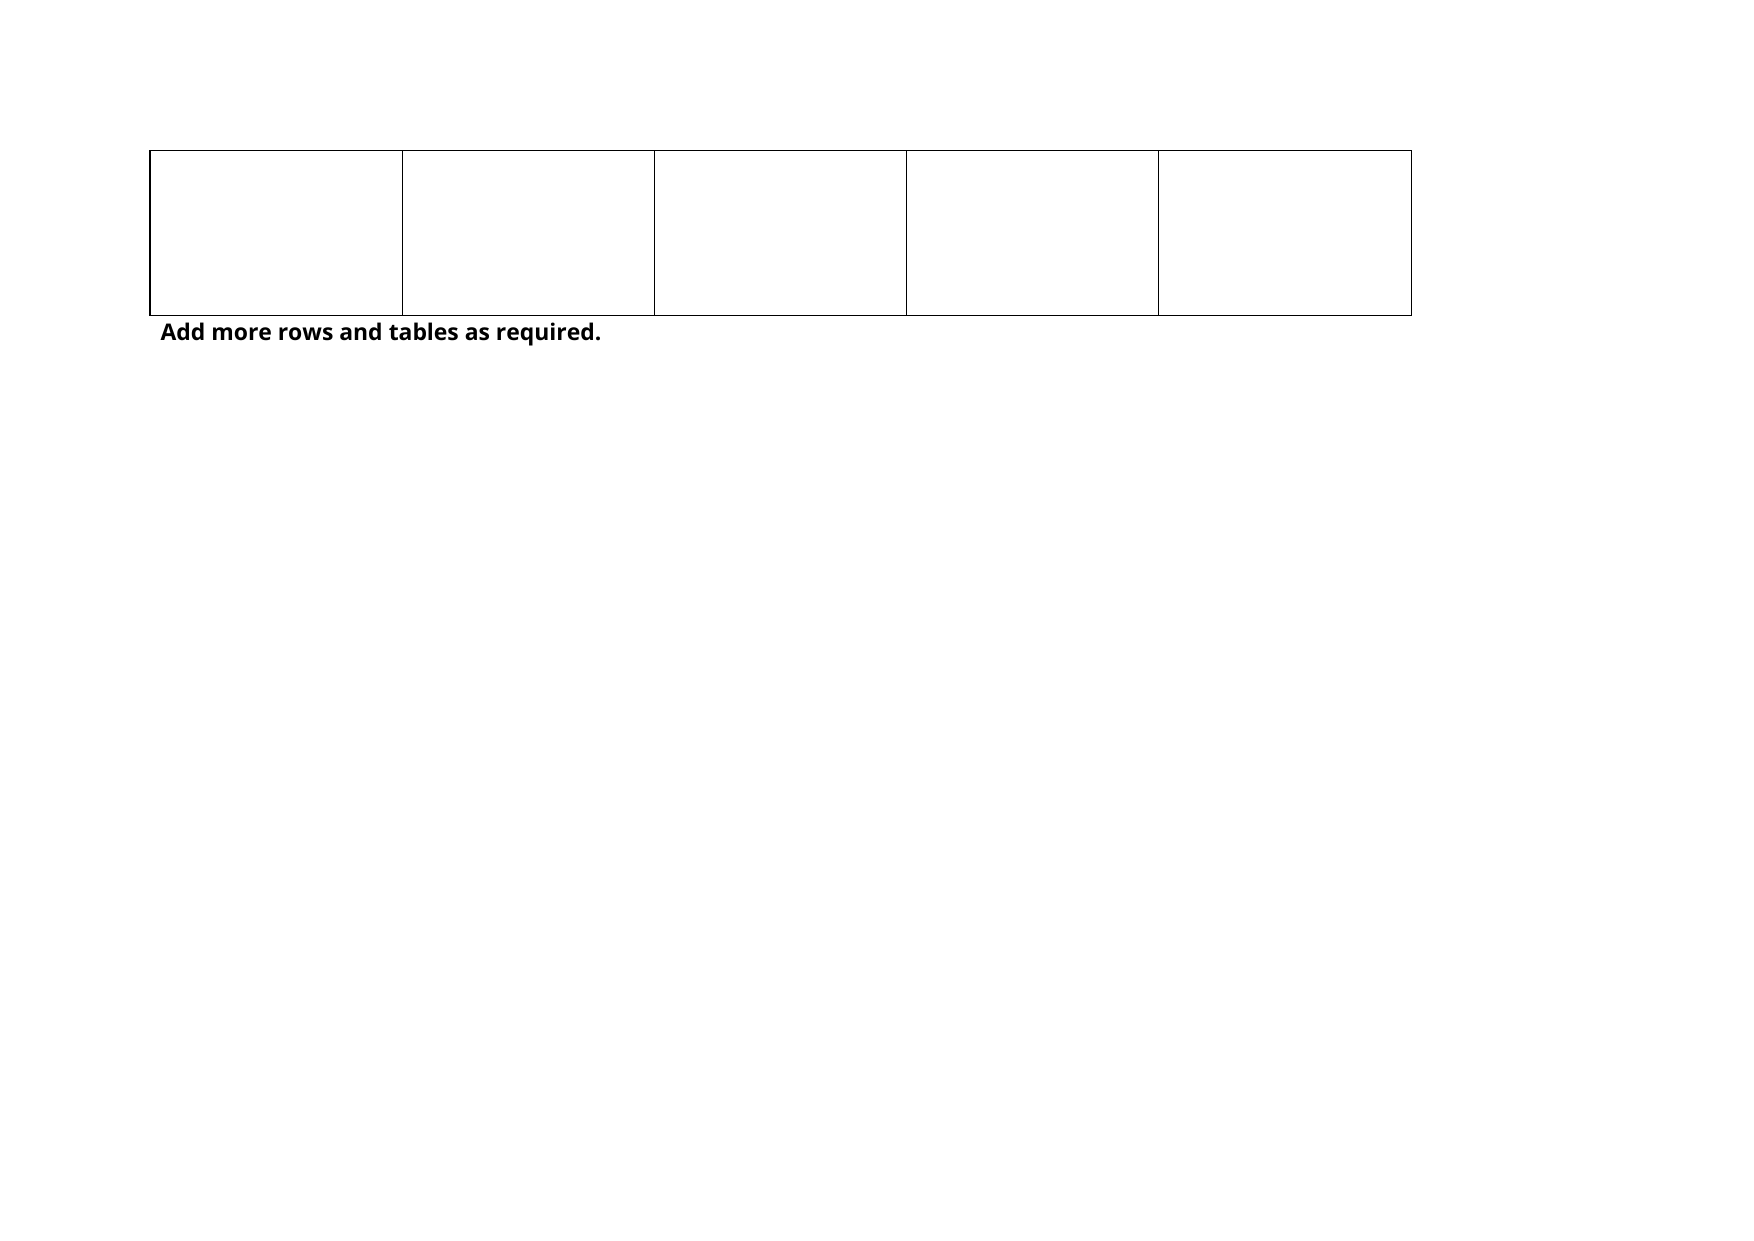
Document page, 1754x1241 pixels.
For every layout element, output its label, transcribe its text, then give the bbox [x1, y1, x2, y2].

table_cell [907, 151, 1158, 315]
table_cell [1159, 151, 1411, 315]
table_cell [151, 151, 402, 315]
table_cell [403, 151, 654, 315]
text Add more rows and tables as required. [160, 316, 1604, 348]
table_cell [655, 151, 906, 315]
